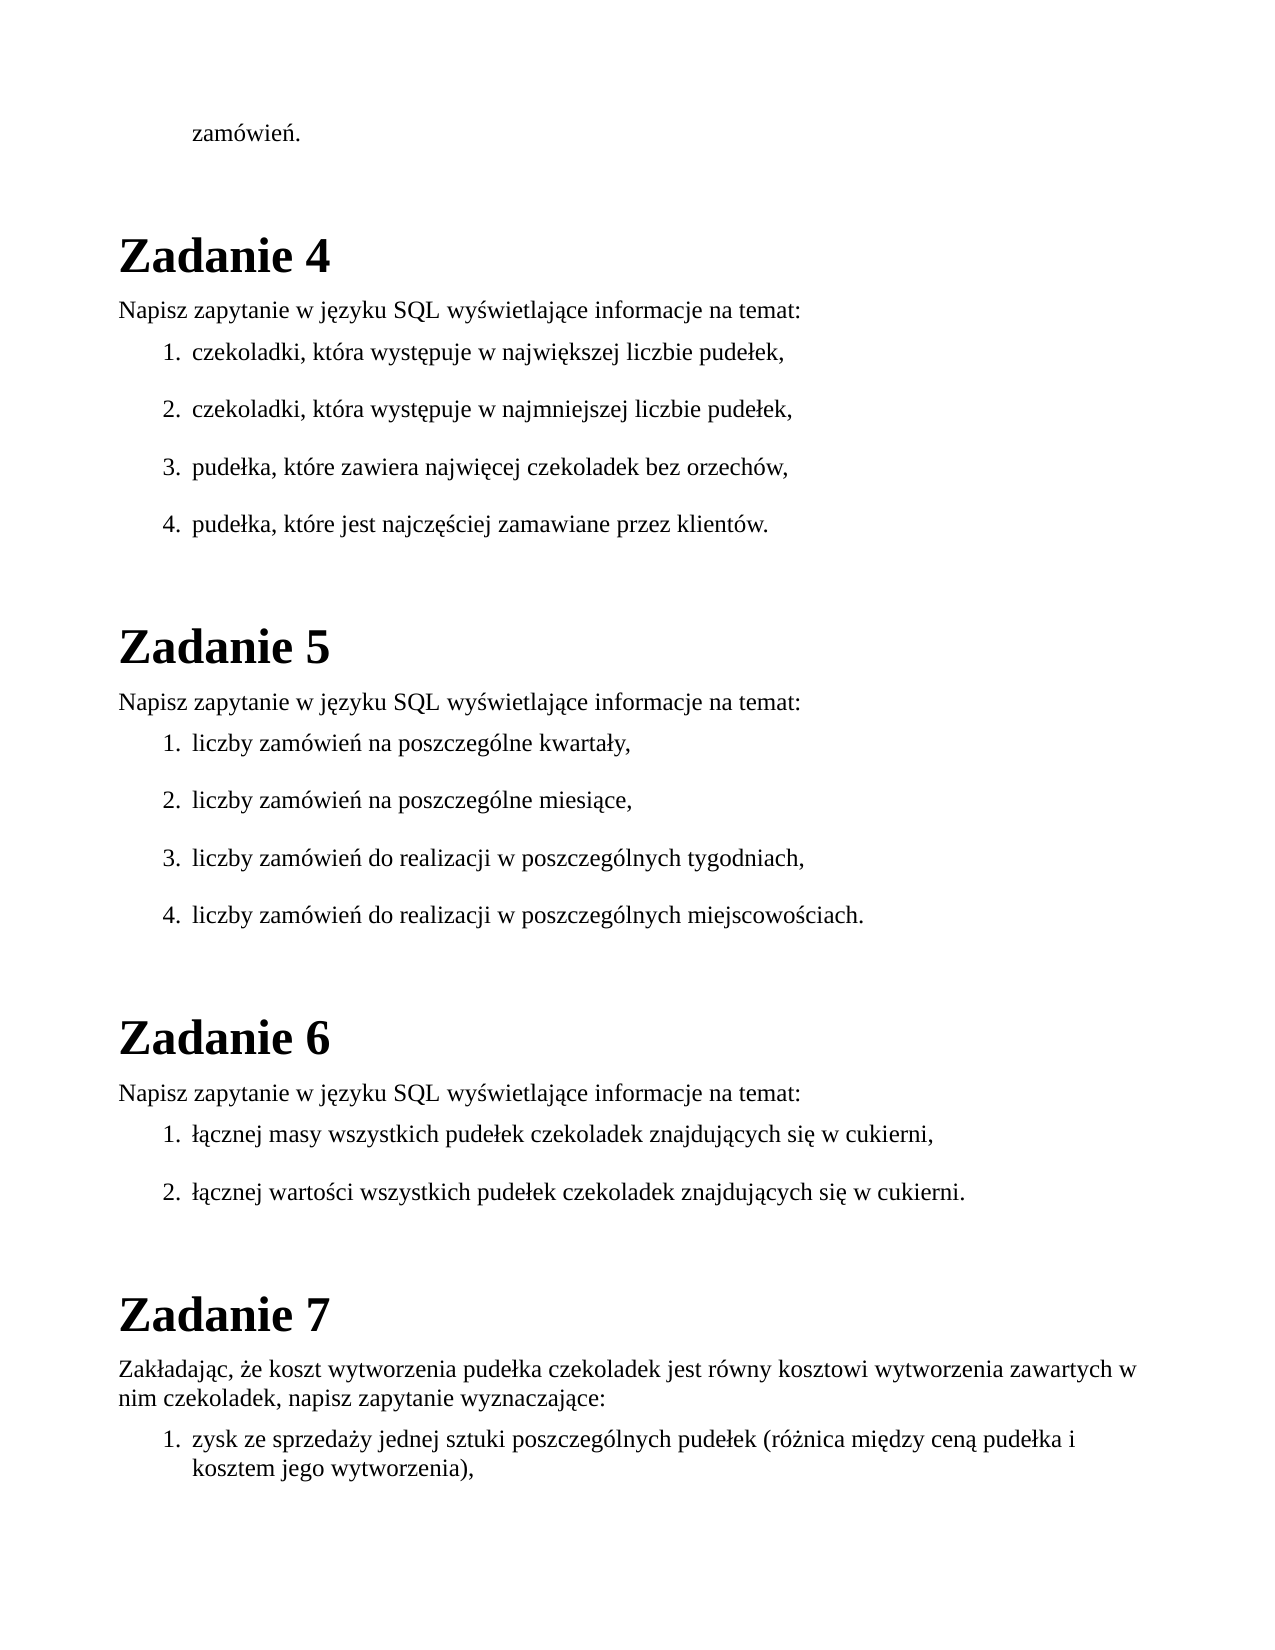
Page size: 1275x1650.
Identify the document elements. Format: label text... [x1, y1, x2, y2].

subtitle Zadanie 4 [118, 226, 1157, 283]
list liczby zamówień na poszczególne miesiące, [162, 786, 1157, 814]
subtitle Zadanie 5 [118, 617, 1157, 674]
list łącznej wartości wszystkich pudełek czekoladek znajdujących się w cukierni. [162, 1177, 1157, 1206]
text Napisz zapytanie w języku SQL wyświetlające informacje na temat: [118, 687, 1157, 716]
list czekoladki, która występuje w największej liczbie pudełek, [162, 337, 1157, 366]
list zysk ze sprzedaży jednej sztuki poszczególnych pudełek (różnica między ceną pudełka i kosztem jego wytworzenia), [162, 1424, 1157, 1482]
list liczby zamówień do realizacji w poszczególnych tygodniach, [162, 843, 1157, 872]
subtitle Zadanie 7 [118, 1284, 1157, 1342]
list pudełka, które jest najczęściej zamawiane przez klientów. [162, 509, 1157, 538]
text Napisz zapytanie w języku SQL wyświetlające informacje na temat: [118, 1078, 1157, 1107]
list czekoladki, która występuje w najmniejszej liczbie pudełek, [162, 394, 1157, 423]
list zamówień. [162, 118, 1157, 147]
text Napisz zapytanie w języku SQL wyświetlające informacje na temat: [118, 296, 1157, 324]
text Zakładając, że koszt wytworzenia pudełka czekoladek jest równy kosztowi wytworzenia zawartych w nim czekoladek, napisz zapytanie wyznaczające: [118, 1354, 1157, 1412]
list liczby zamówień na poszczególne kwartały, [162, 728, 1157, 757]
list pudełka, które zawiera najwięcej czekoladek bez orzechów, [162, 452, 1157, 481]
list liczby zamówień do realizacji w poszczególnych miejscowościach. [162, 901, 1157, 929]
subtitle Zadanie 6 [118, 1008, 1157, 1066]
list łącznej masy wszystkich pudełek czekoladek znajdujących się w cukierni, [162, 1119, 1157, 1148]
